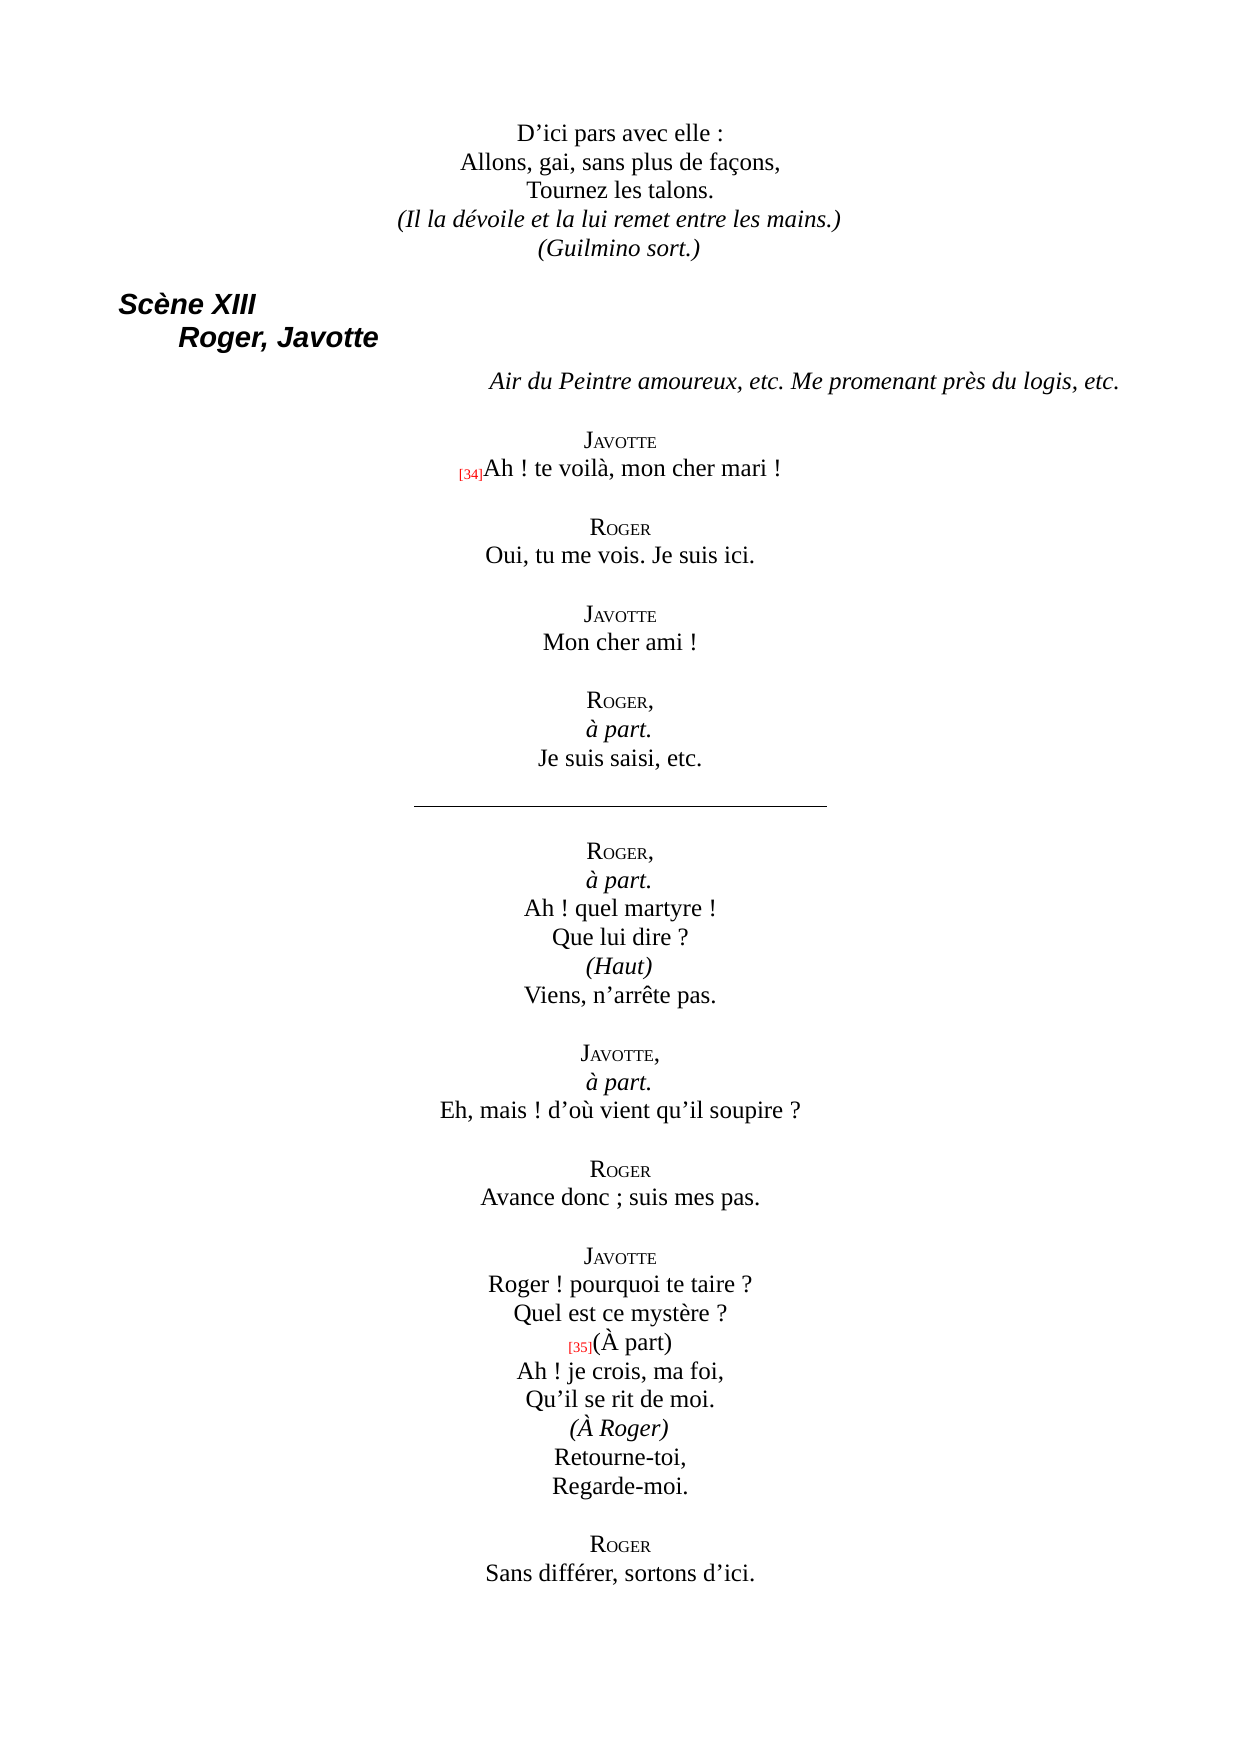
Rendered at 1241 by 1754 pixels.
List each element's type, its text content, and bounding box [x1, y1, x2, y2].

text Roger [118, 1529, 1122, 1558]
text à part. [118, 714, 1122, 743]
text D’ici pars avec elle : [118, 118, 1122, 147]
text Air du Peintre amoureux, etc. Me promenant près du logis, etc. [118, 366, 1122, 395]
text Javotte [118, 599, 1122, 627]
text (À Roger) [118, 1413, 1122, 1442]
text Viens, n’arrête pas. [118, 980, 1122, 1008]
text à part. [118, 1067, 1122, 1096]
text [34]Ah ! te voilà, mon cher mari ! [118, 453, 1122, 482]
text à part. [118, 865, 1122, 893]
text Tournez les talons. [118, 176, 1122, 204]
text Javotte [118, 1241, 1122, 1269]
text Roger [118, 512, 1122, 540]
text (Guilmino sort.) [118, 233, 1122, 262]
text Allons, gai, sans plus de façons, [118, 147, 1122, 176]
text Qu’il se rit de moi. [118, 1384, 1122, 1413]
text (Il la dévoile et la lui remet entre les mains.) [118, 204, 1122, 233]
text Que lui dire ? [118, 922, 1122, 951]
text Avance donc ; suis mes pas. [118, 1182, 1122, 1211]
text Eh, mais ! d’où vient qu’il soupire ? [118, 1096, 1122, 1124]
text [35](À part) [118, 1327, 1122, 1356]
text Retourne-toi, [118, 1442, 1122, 1471]
text Ah ! quel martyre ! [118, 893, 1122, 922]
text (Haut) [118, 951, 1122, 980]
subtitle Scène XIII Roger, Javotte [118, 287, 1122, 354]
text Roger, [118, 686, 1122, 714]
text Javotte, [118, 1038, 1122, 1067]
text Quel est ce mystère ? [118, 1298, 1122, 1327]
text Roger ! pourquoi te taire ? [118, 1269, 1122, 1298]
text Ah ! je crois, ma foi, [118, 1356, 1122, 1384]
text Javotte [118, 425, 1122, 453]
text Regarde-moi. [118, 1471, 1122, 1499]
text Oui, tu me vois. Je suis ici. [118, 540, 1122, 569]
text Mon cher ami ! [118, 627, 1122, 656]
text Roger, [118, 836, 1122, 865]
text Sans différer, sortons d’ici. [118, 1558, 1122, 1586]
text Je suis saisi, etc. [118, 743, 1122, 772]
text Roger [118, 1154, 1122, 1182]
